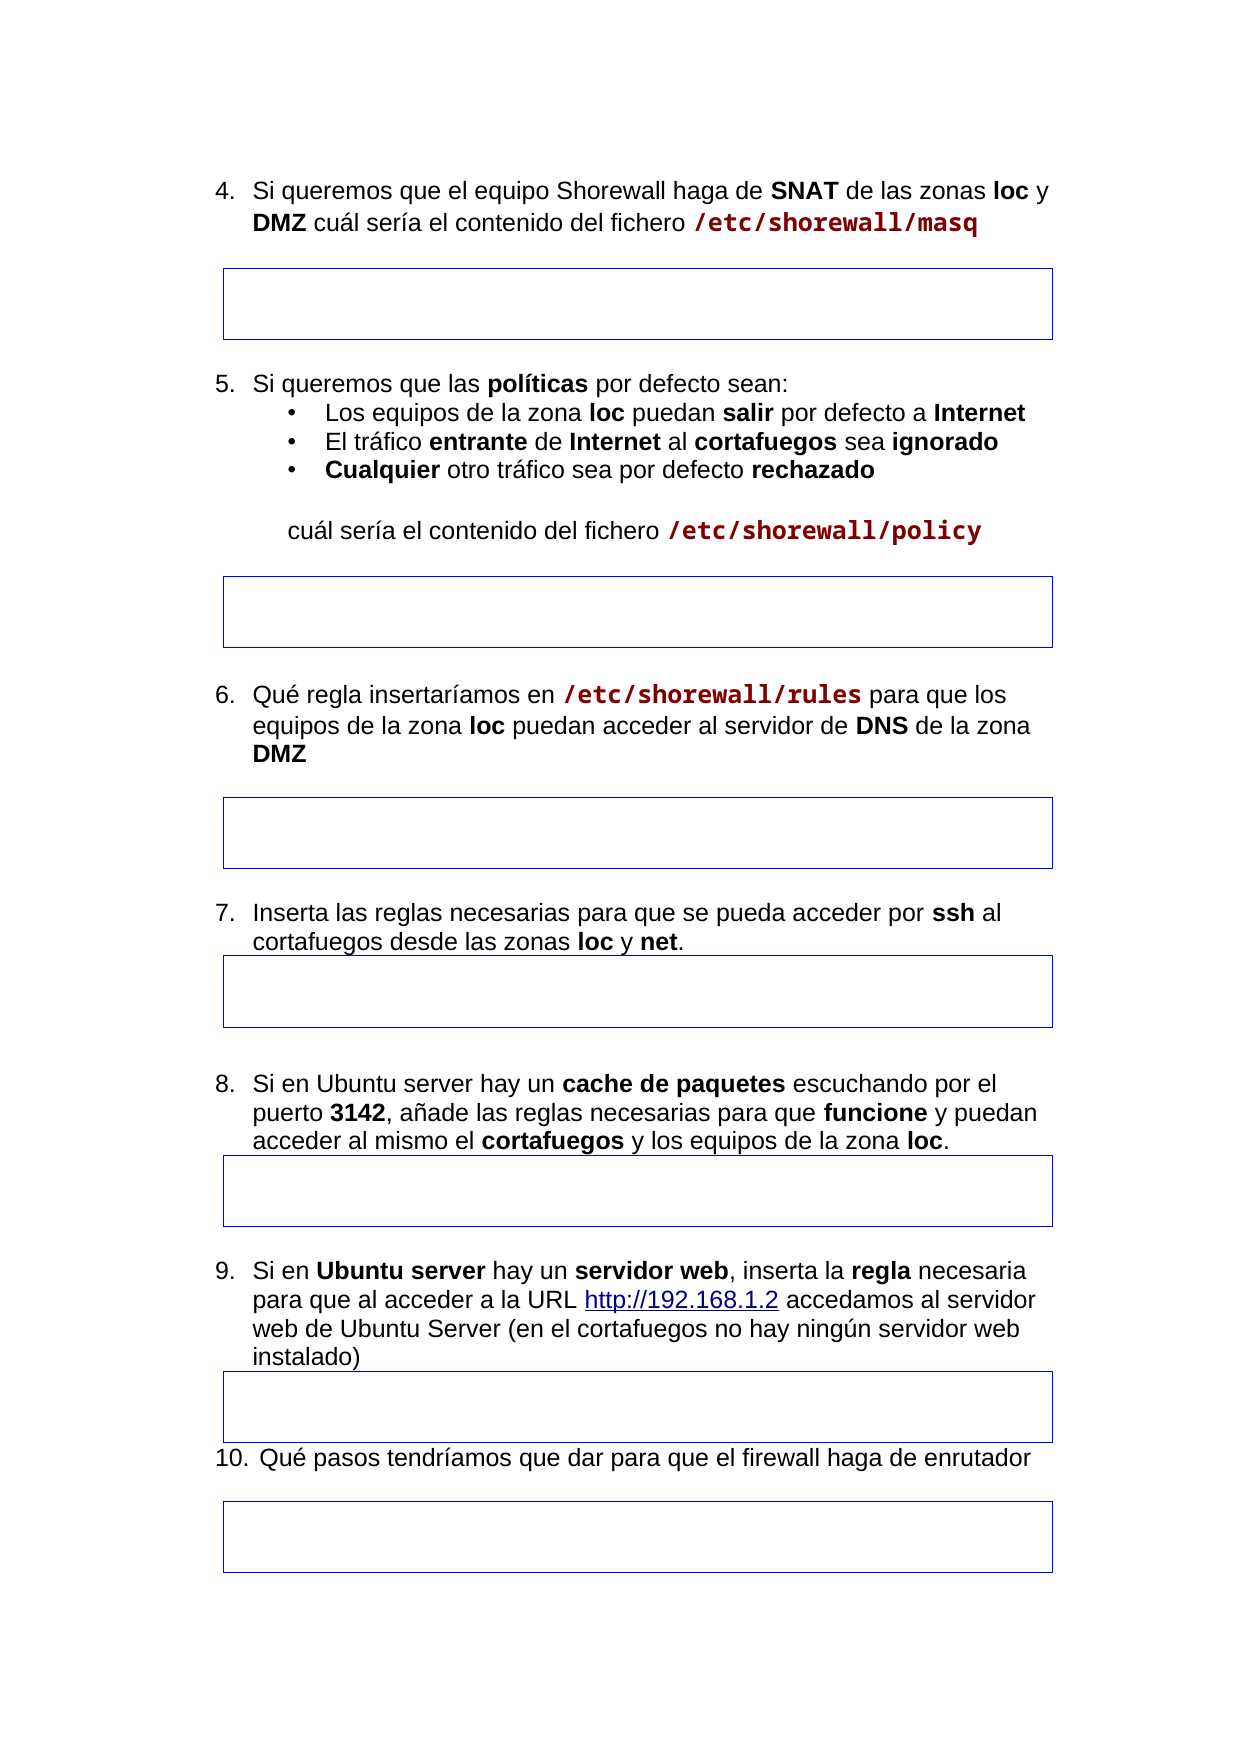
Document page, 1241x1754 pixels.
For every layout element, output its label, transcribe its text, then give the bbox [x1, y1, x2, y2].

table_header [224, 1156, 1052, 1226]
list Si en Ubuntu server hay un servidor web, inserta la regla necesaria para que al acceder a la URL http://192.168.1.2 accedamos al servidor web de Ubuntu Server (en el cortafuegos no hay ningún servidor web instalado) [215, 1256, 1063, 1371]
table_header [224, 269, 1052, 339]
list Qué pasos tendríamos que dar para que el firewall haga de enrutador [215, 1443, 1063, 1472]
list Cualquier otro tráfico sea por defecto rechazado [287, 455, 1063, 484]
list Qué regla insertaríamos en /etc/shorewall/rules para que los equipos de la zona loc puedan acceder al servidor de DNS de la zona DMZ [215, 677, 1063, 768]
table_header [224, 577, 1052, 647]
table_header [224, 1502, 1052, 1572]
list Los equipos de la zona loc puedan salir por defecto a Internet [287, 398, 1063, 426]
text cuál sería el contenido del fichero /etc/shorewall/policy [287, 513, 1063, 547]
table_header [224, 956, 1052, 1027]
list Si en Ubuntu server hay un cache de paquetes escuchando por el puerto 3142, añade las reglas necesarias para que funcione y puedan acceder al mismo el cortafuegos y los equipos de la zona loc. [215, 1069, 1063, 1155]
table_header [224, 798, 1052, 868]
list Inserta las reglas necesarias para que se pueda acceder por ssh al cortafuegos desde las zonas loc y net. [215, 898, 1063, 955]
list Si queremos que las políticas por defecto sean: [215, 369, 1063, 398]
list El tráfico entrante de Internet al cortafuegos sea ignorado [287, 426, 1063, 455]
table_header [224, 1372, 1052, 1442]
list Si queremos que el equipo Shorewall haga de SNAT de las zonas loc y DMZ cuál sería el contenido del fichero /etc/shorewall/masq [215, 176, 1063, 239]
